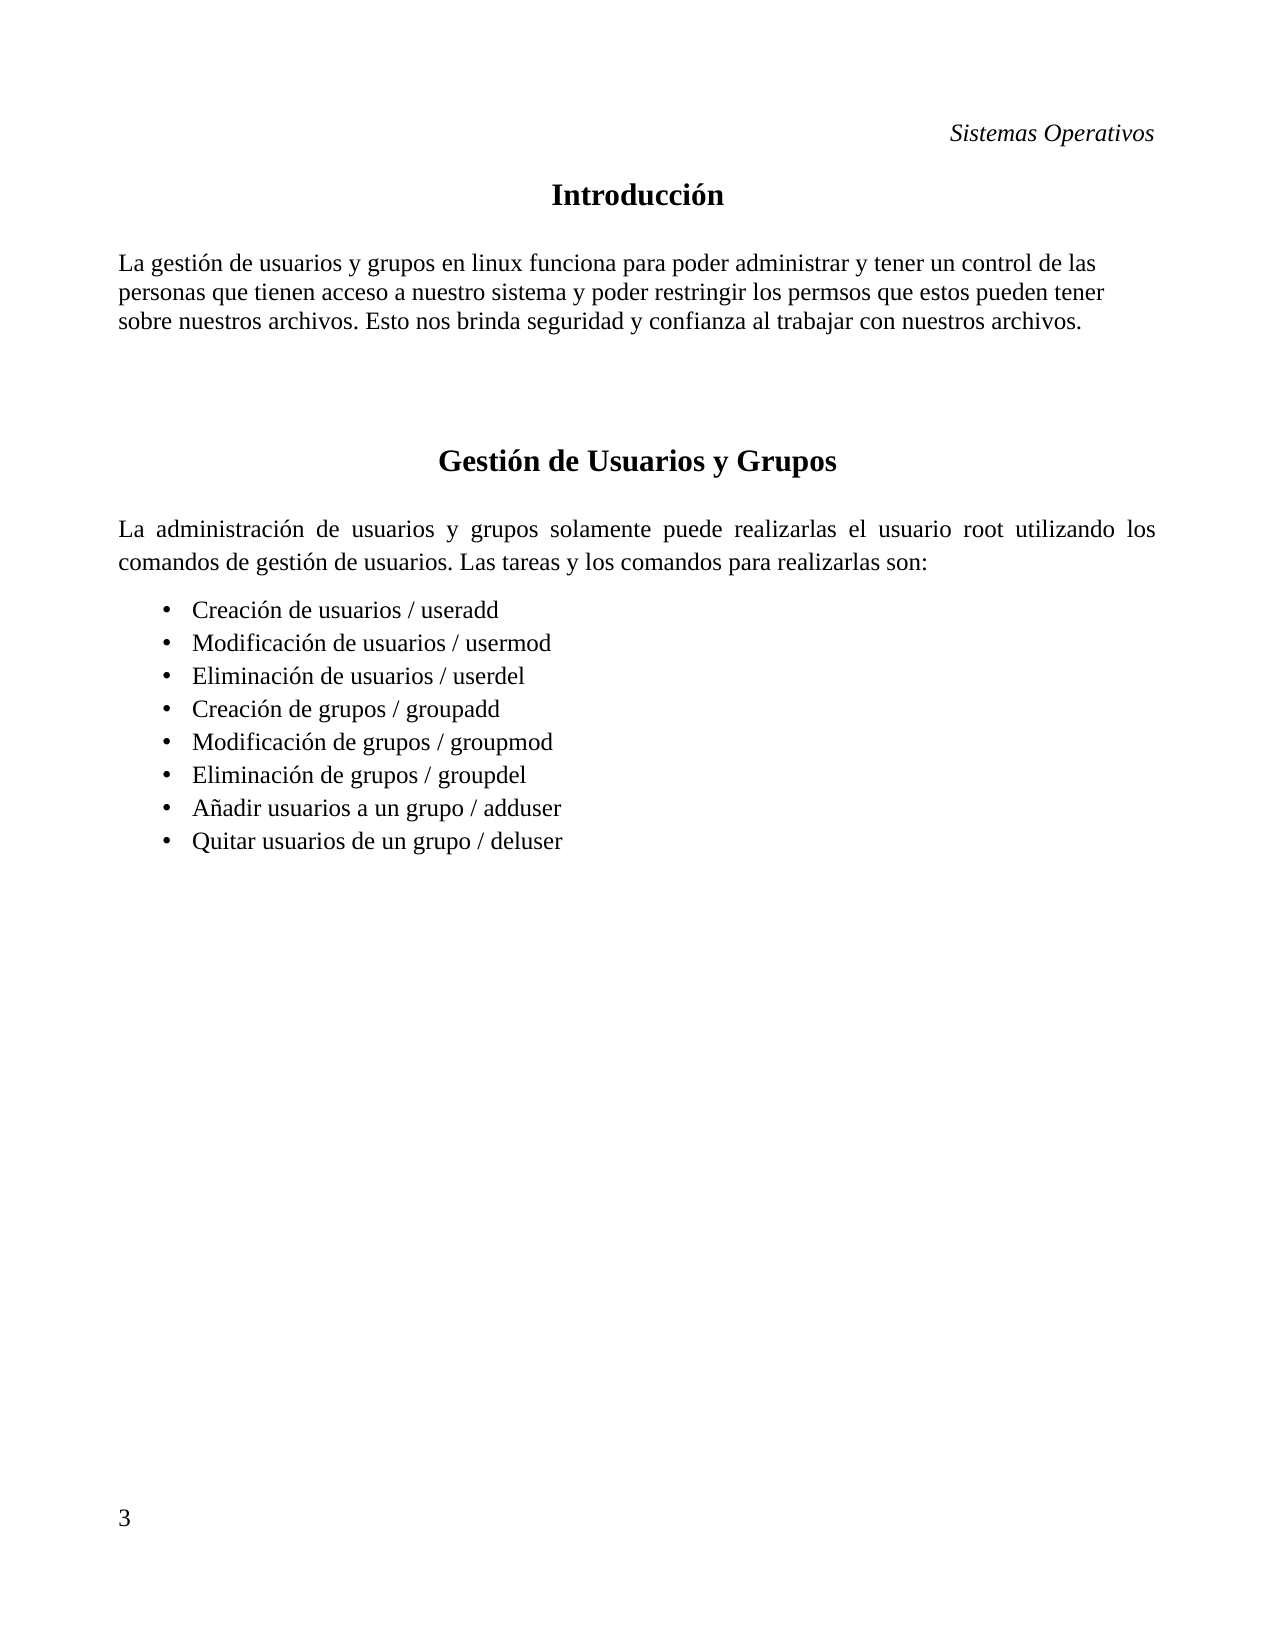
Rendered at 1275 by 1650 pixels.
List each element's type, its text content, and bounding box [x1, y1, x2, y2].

list Eliminación de usuarios / userdel [162, 661, 1157, 689]
text La gestión de usuarios y grupos en linux funciona para poder administrar y tener un control de las personas que tienen acceso a nuestro sistema y poder restringir los permsos que estos pueden tener sobre nuestros archivos. Esto nos brinda seguridad y confianza al trabajar con nuestros archivos. [118, 248, 1157, 334]
list Creación de usuarios / useradd [162, 595, 1157, 623]
list Modificación de usuarios / usermod [162, 628, 1157, 657]
list Quitar usuarios de un grupo / deluser [162, 826, 1157, 855]
text Introducción [118, 176, 1157, 212]
list Modificación de grupos / groupmod [162, 727, 1157, 756]
list Eliminación de grupos / groupdel [162, 760, 1157, 789]
text Gestión de Usuarios y Grupos [118, 442, 1157, 478]
list Añadir usuarios a un grupo / adduser [162, 793, 1157, 822]
list Creación de grupos / groupadd [162, 694, 1157, 723]
text La administración de usuarios y grupos solamente puede realizarlas el usuario root utilizando los comandos de gestión de usuarios. Las tareas y los comandos para realizarlas son: [118, 514, 1157, 576]
